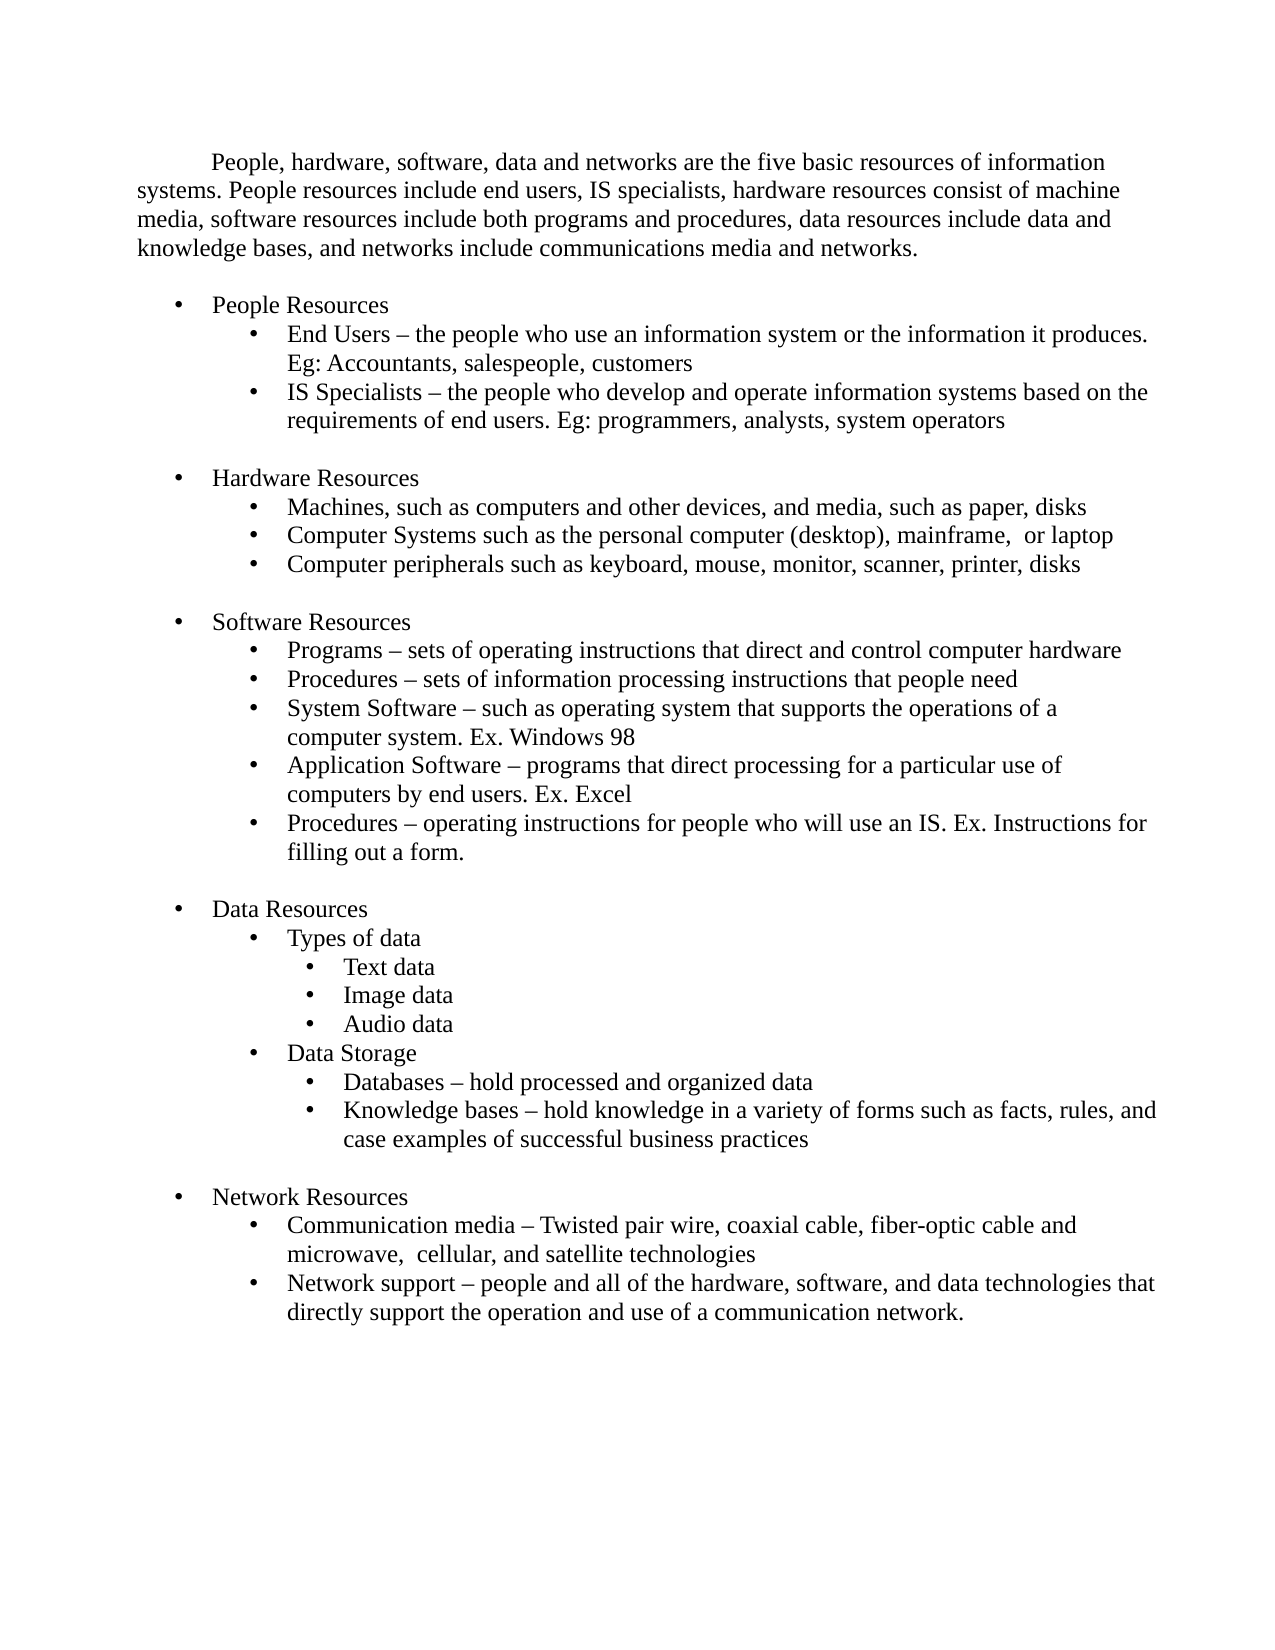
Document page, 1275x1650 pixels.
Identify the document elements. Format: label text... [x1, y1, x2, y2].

list Hardware Resources [174, 463, 1157, 492]
list Network Resources [174, 1182, 1157, 1211]
list Computer peripherals such as keyboard, mouse, monitor, scanner, printer, disks [249, 549, 1157, 578]
list Types of data [249, 923, 1157, 952]
list Image data [306, 981, 1157, 1009]
list Machines, such as computers and other devices, and media, such as paper, disks [249, 492, 1157, 521]
list Network support – people and all of the hardware, software, and data technologies that directly support the operation and use of a communication network. [249, 1268, 1157, 1326]
list System Software – such as operating system that supports the operations of a computer system. Ex. Windows 98 [249, 693, 1157, 751]
list Data Resources [174, 894, 1157, 923]
list Data Storage [249, 1038, 1157, 1067]
list Application Software – programs that direct processing for a particular use of computers by end users. Ex. Excel [249, 751, 1157, 808]
list End Users – the people who use an information system or the information it produces. Eg: Accountants, salespeople, customers [249, 319, 1157, 377]
list Knowledge bases – hold knowledge in a variety of forms such as facts, rules, and case examples of successful business practices [306, 1096, 1157, 1153]
list Programs – sets of operating instructions that direct and control computer hardware [249, 636, 1157, 664]
list Computer Systems such as the personal computer (desktop), mainframe, or laptop [249, 521, 1157, 549]
list Databases – hold processed and organized data [306, 1067, 1157, 1096]
list Procedures – operating instructions for people who will use an IS. Ex. Instructions for filling out a form. [249, 808, 1157, 866]
list Communication media – Twisted pair wire, coaxial cable, fiber-optic cable and microwave, cellular, and satellite technologies [249, 1211, 1157, 1268]
list Audio data [306, 1009, 1157, 1038]
list IS Specialists – the people who develop and operate information systems based on the requirements of end users. Eg: programmers, analysts, system operators [249, 377, 1157, 434]
list Software Resources [174, 607, 1157, 636]
list Text data [306, 952, 1157, 981]
list People Resources [174, 291, 1157, 319]
text People, hardware, software, data and networks are the five basic resources of information systems. People resources include end users, IS specialists, hardware resources consist of machine media, software resources include both programs and procedures, data resources include data and knowledge bases, and networks include communications media and networks. [137, 147, 1157, 262]
list Procedures – sets of information processing instructions that people need [249, 664, 1157, 693]
